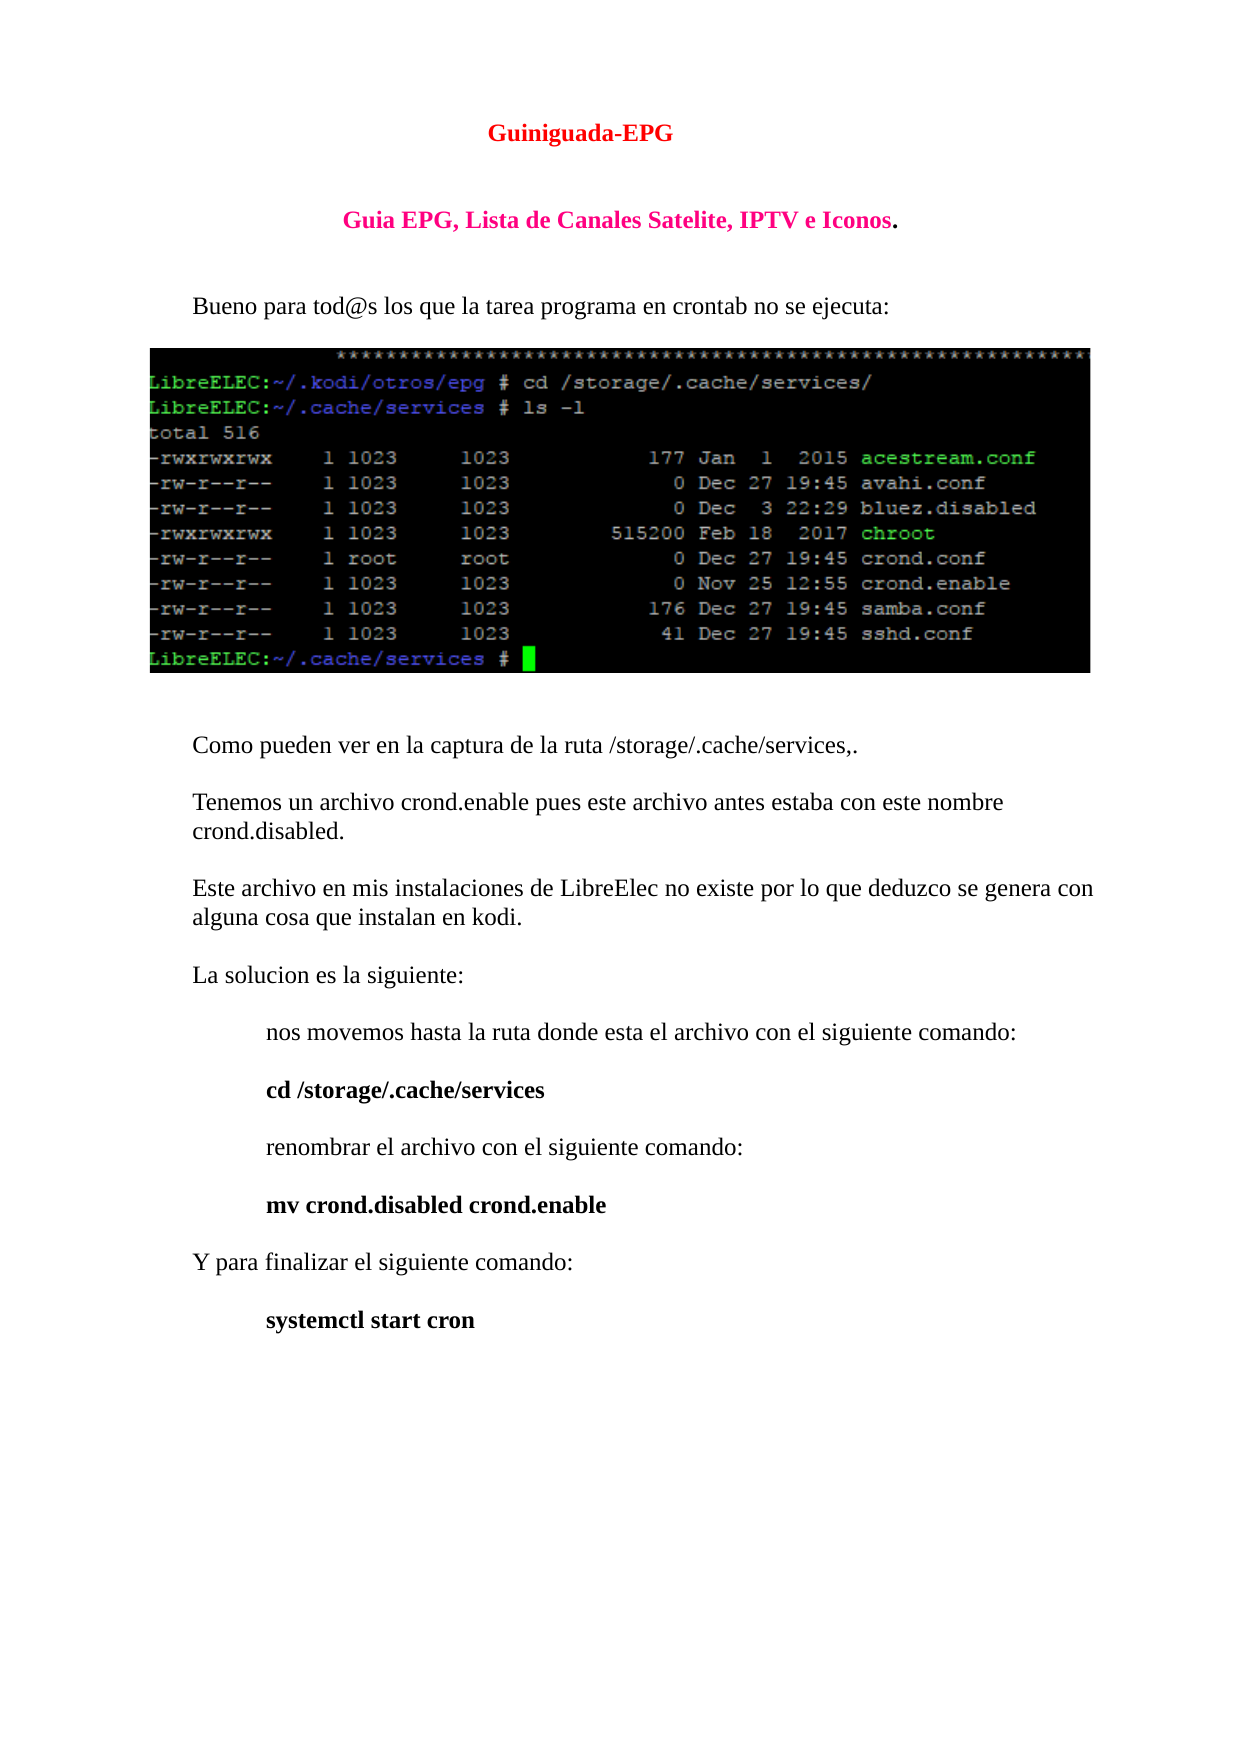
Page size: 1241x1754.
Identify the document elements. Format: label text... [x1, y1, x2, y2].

text mv crond.disabled crond.enable [118, 1190, 1122, 1218]
text systemctl start cron [118, 1305, 1122, 1333]
text Bueno para tod@s los que la tarea programa en crontab no se ejecuta: [118, 291, 1122, 320]
text Este archivo en mis instalaciones de LibreElec no existe por lo que deduzco se genera con alguna cosa que instalan en kodi. [118, 873, 1122, 931]
picture [149, 348, 1091, 673]
text cd /storage/.cache/services [118, 1075, 1122, 1103]
text La solucion es la siguiente: [118, 960, 1122, 988]
text Como pueden ver en la captura de la ruta /storage/.cache/services,. [118, 730, 1122, 758]
text Tenemos un archivo crond.enable pues este archivo antes estaba con este nombre crond.disabled. [118, 787, 1122, 845]
text Guia EPG, Lista de Canales Satelite, IPTV e Iconos. [118, 205, 1122, 234]
text Guiniguada-EPG [118, 118, 1122, 147]
text Y para finalizar el siguiente comando: [118, 1247, 1122, 1276]
text renombrar el archivo con el siguiente comando: [118, 1132, 1122, 1161]
text nos movemos hasta la ruta donde esta el archivo con el siguiente comando: [118, 1017, 1122, 1046]
